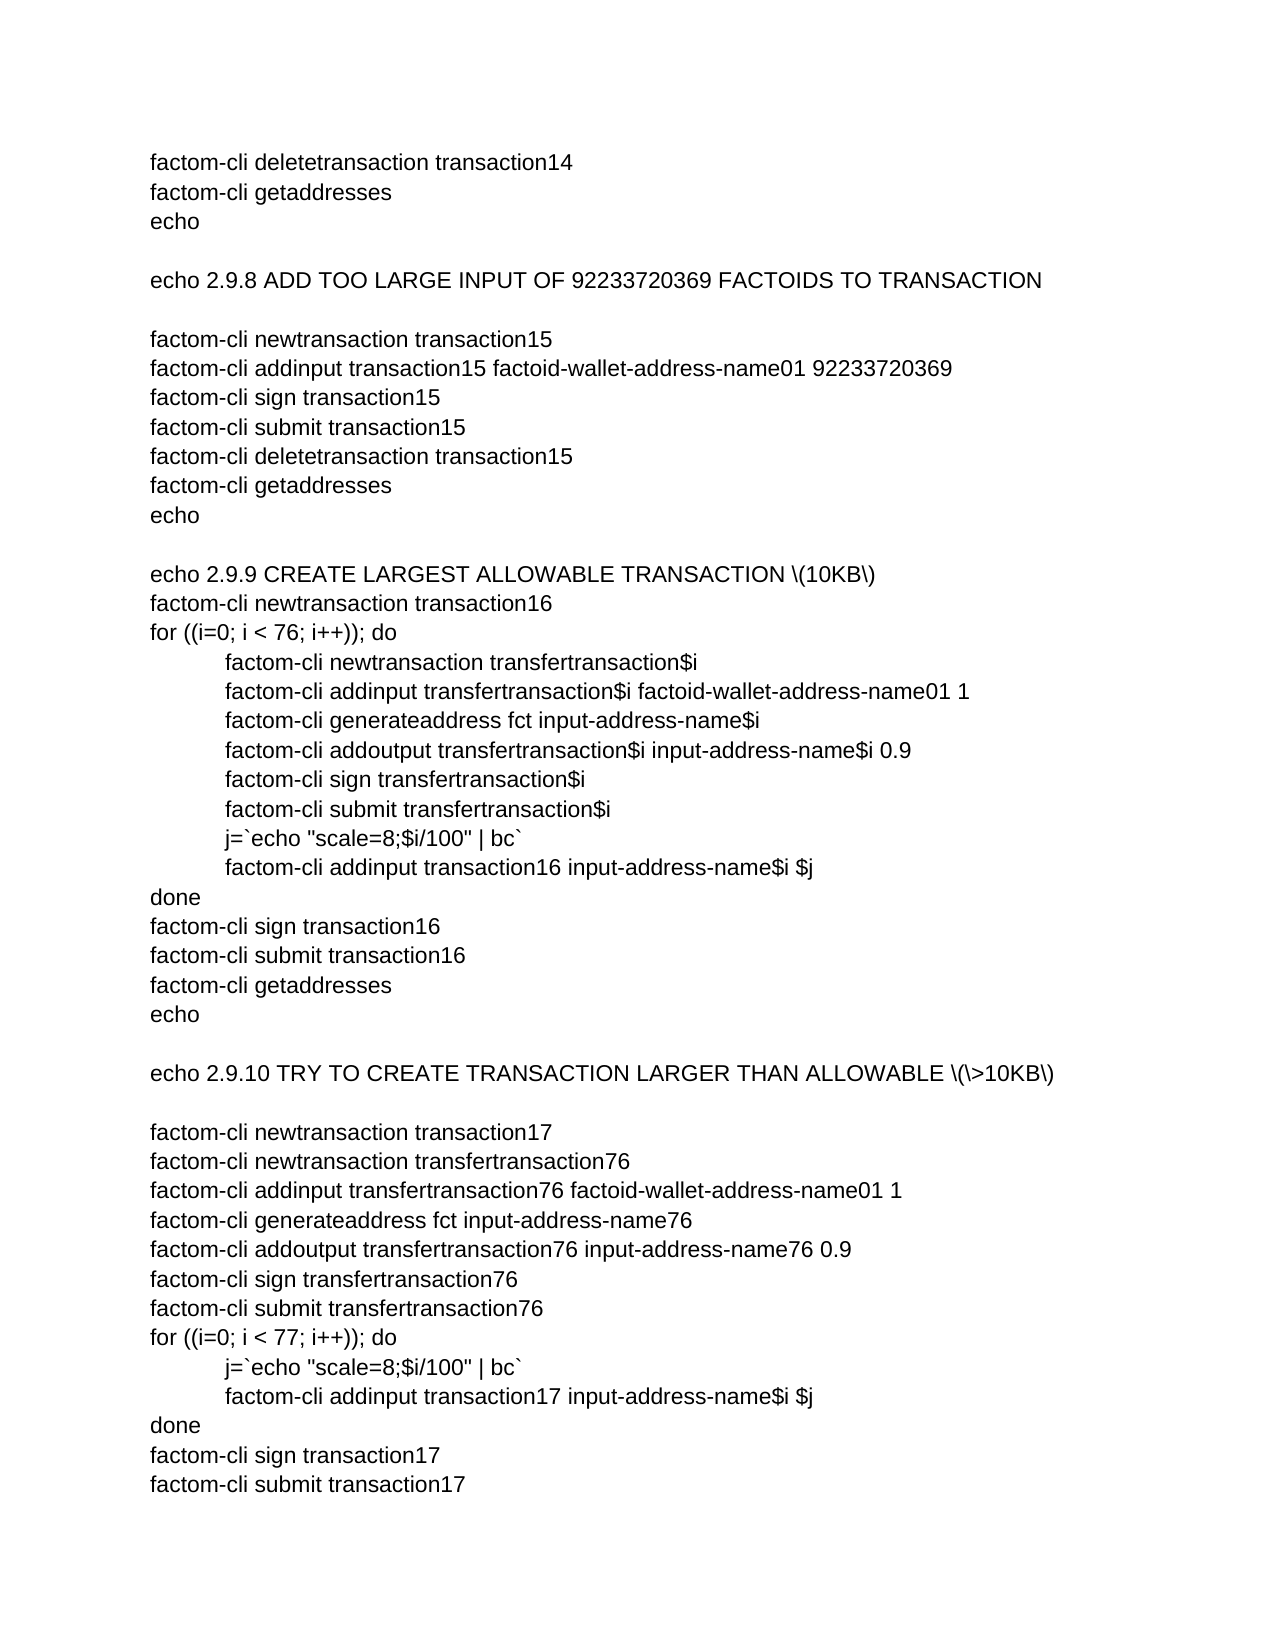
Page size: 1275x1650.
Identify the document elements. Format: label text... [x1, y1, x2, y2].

text factom-cli newtransaction transaction16 [150, 591, 1125, 616]
text for ((i=0; i < 76; i++)); do [150, 620, 1125, 646]
text for ((i=0; i < 77; i++)); do [150, 1325, 1125, 1351]
text factom-cli submit transaction15 [150, 414, 1125, 440]
text echo 2.9.10 TRY TO CREATE TRANSACTION LARGER THAN ALLOWABLE \(\>10KB\) [150, 1061, 1125, 1116]
text factom-cli getaddresses [150, 972, 1125, 998]
text factom-cli addoutput transfertransaction76 input-address-name76 0.9 [150, 1237, 1125, 1262]
text factom-cli newtransaction transfertransaction$i [150, 649, 1125, 675]
text factom-cli addinput transaction17 input-address-name$i $j [150, 1384, 1125, 1409]
text factom-cli generateaddress fct input-address-name$i [150, 708, 1125, 734]
text factom-cli sign transfertransaction$i [150, 767, 1125, 792]
text done [150, 884, 1125, 910]
text echo [150, 1002, 1125, 1027]
text echo 2.9.9 CREATE LARGEST ALLOWABLE TRANSACTION \(10KB\) [150, 561, 1125, 587]
text factom-cli sign transaction15 [150, 385, 1125, 411]
text echo [150, 502, 1125, 528]
text factom-cli newtransaction transfertransaction76 [150, 1149, 1125, 1174]
text factom-cli addinput transaction16 input-address-name$i $j [150, 855, 1125, 881]
text factom-cli addinput transfertransaction76 factoid-wallet-address-name01 1 [150, 1178, 1125, 1204]
text factom-cli addinput transfertransaction$i factoid-wallet-address-name01 1 [150, 679, 1125, 704]
text factom-cli addinput transaction15 factoid-wallet-address-name01 92233720369 [150, 356, 1125, 381]
text factom-cli submit transfertransaction76 [150, 1296, 1125, 1321]
text factom-cli deletetransaction transaction15 [150, 444, 1125, 469]
text factom-cli submit transaction16 [150, 943, 1125, 969]
text j=`echo "scale=8;$i/100" | bc` [150, 826, 1125, 851]
text factom-cli submit transfertransaction$i [150, 796, 1125, 822]
text factom-cli sign transfertransaction76 [150, 1266, 1125, 1292]
text done [150, 1413, 1125, 1439]
text factom-cli submit transaction17 [150, 1472, 1125, 1497]
text factom-cli generateaddress fct input-address-name76 [150, 1207, 1125, 1233]
text factom-cli sign transaction16 [150, 914, 1125, 939]
text factom-cli sign transaction17 [150, 1442, 1125, 1468]
text factom-cli addoutput transfertransaction$i input-address-name$i 0.9 [150, 737, 1125, 763]
text factom-cli newtransaction transaction15 [150, 326, 1125, 352]
text factom-cli newtransaction transaction17 [150, 1119, 1125, 1145]
text echo [150, 209, 1125, 234]
text factom-cli deletetransaction transaction14 [150, 150, 1125, 176]
text factom-cli getaddresses [150, 473, 1125, 499]
text j=`echo "scale=8;$i/100" | bc` [150, 1354, 1125, 1380]
text echo 2.9.8 ADD TOO LARGE INPUT OF 92233720369 FACTOIDS TO TRANSACTION [150, 267, 1125, 322]
text factom-cli getaddresses [150, 179, 1125, 205]
